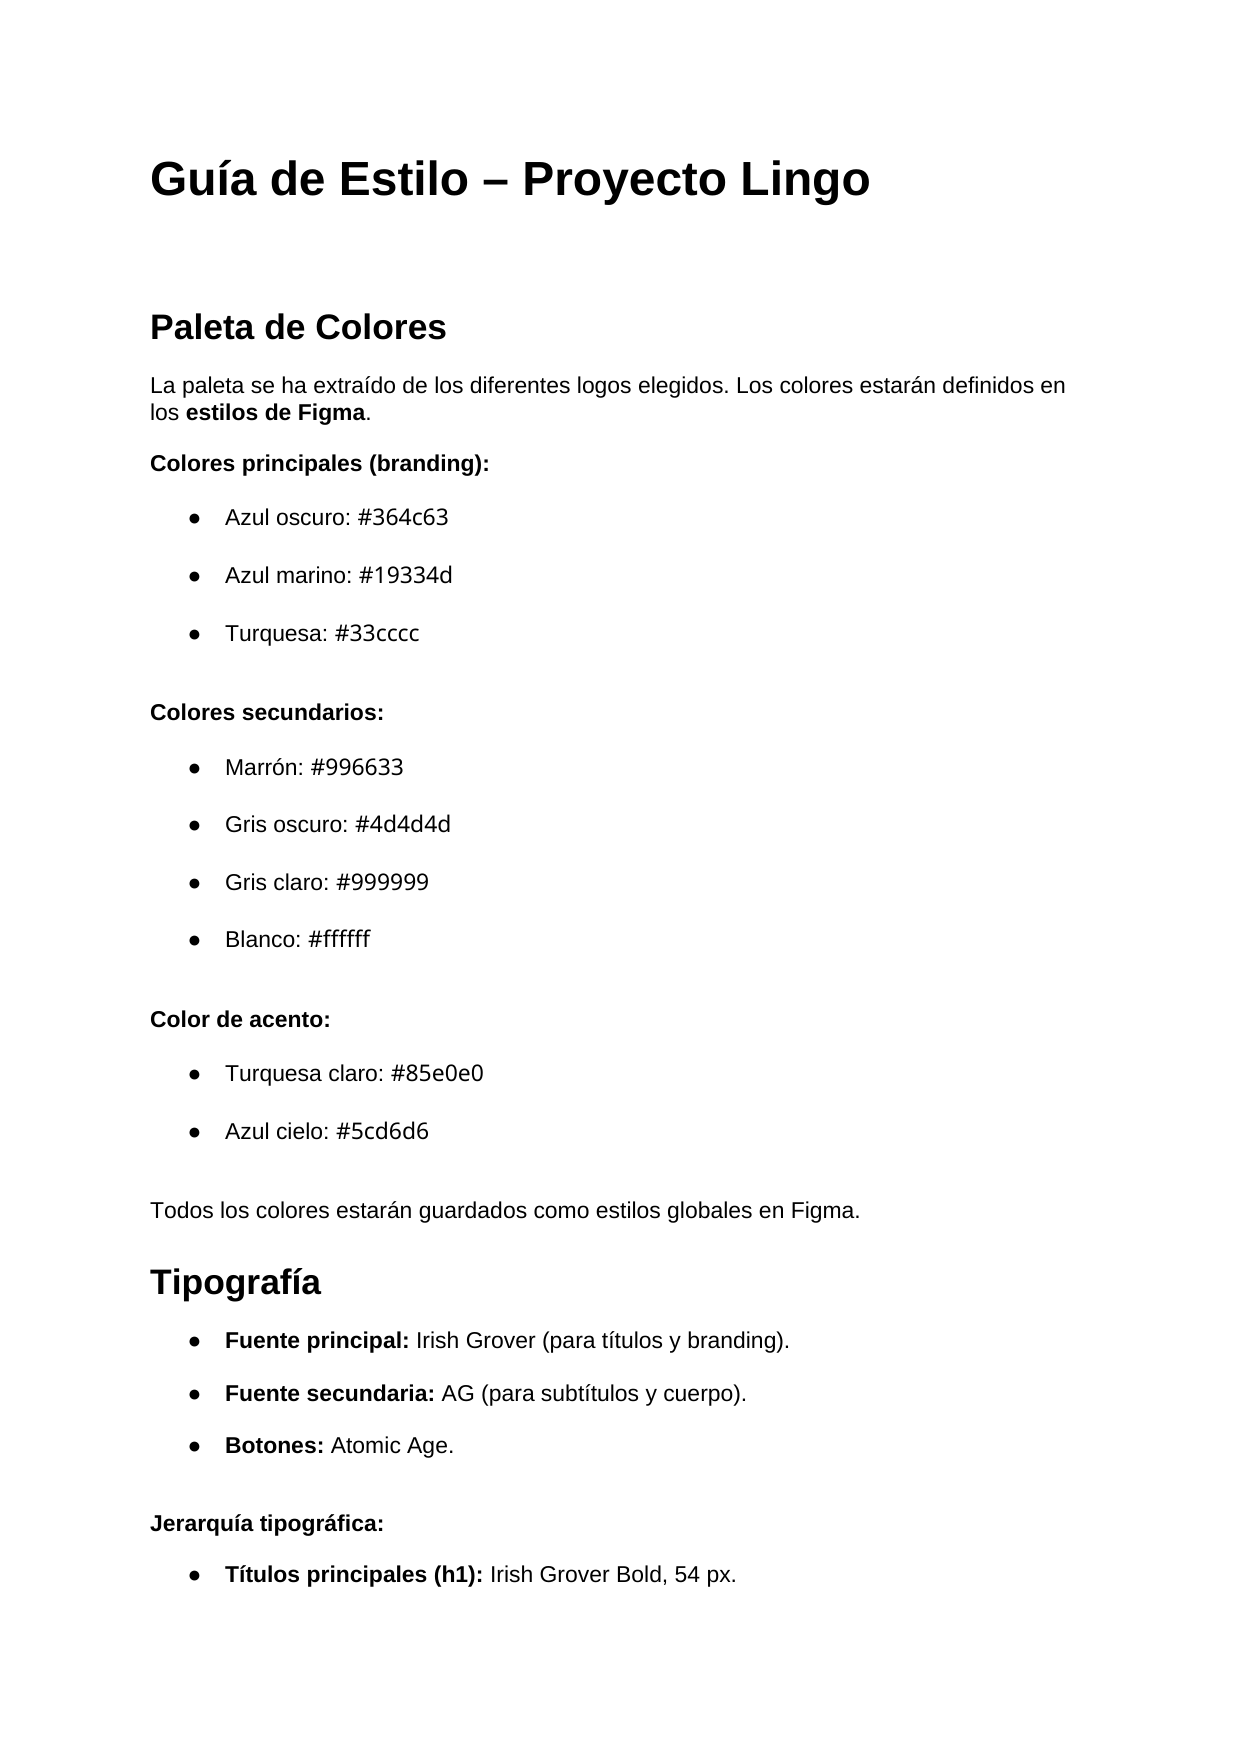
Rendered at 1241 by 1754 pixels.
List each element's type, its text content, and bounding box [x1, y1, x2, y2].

text Color de acento: [150, 1006, 1090, 1032]
list Turquesa: #33cccc [187, 616, 1090, 674]
list Fuente principal: Irish Grover (para títulos y branding). [187, 1327, 1090, 1380]
list Gris claro: #999999 [187, 866, 1090, 923]
subtitle Tipografía [150, 1261, 1090, 1302]
subtitle Paleta de Colores [150, 306, 1090, 347]
text Jerarquía tipográfica: [150, 1510, 1090, 1536]
list Fuente secundaria: AG (para subtítulos y cuerpo). [187, 1380, 1090, 1432]
list Gris oscuro: #4d4d4d [187, 808, 1090, 866]
list Azul oscuro: #364c63 [187, 501, 1090, 559]
subtitle Guía de Estilo – Proyecto Lingo [150, 150, 1090, 205]
text Todos los colores estarán guardados como estilos globales en Figma. [150, 1197, 1090, 1224]
list Títulos principales (h1): Irish Grover Bold, 54 px. [187, 1561, 1090, 1588]
list Blanco: #ffffff [187, 923, 1090, 981]
list Turquesa claro: #85e0e0 [187, 1057, 1090, 1115]
list Botones: Atomic Age. [187, 1432, 1090, 1485]
text Colores principales (branding): [150, 450, 1090, 476]
text La paleta se ha extraído de los diferentes logos elegidos. Los colores estarán definidos en los estilos de Figma. [150, 372, 1090, 425]
list Azul cielo: #5cd6d6 [187, 1115, 1090, 1172]
list Azul marino: #19334d [187, 559, 1090, 616]
text Colores secundarios: [150, 699, 1090, 725]
list Marrón: #996633 [187, 750, 1090, 808]
